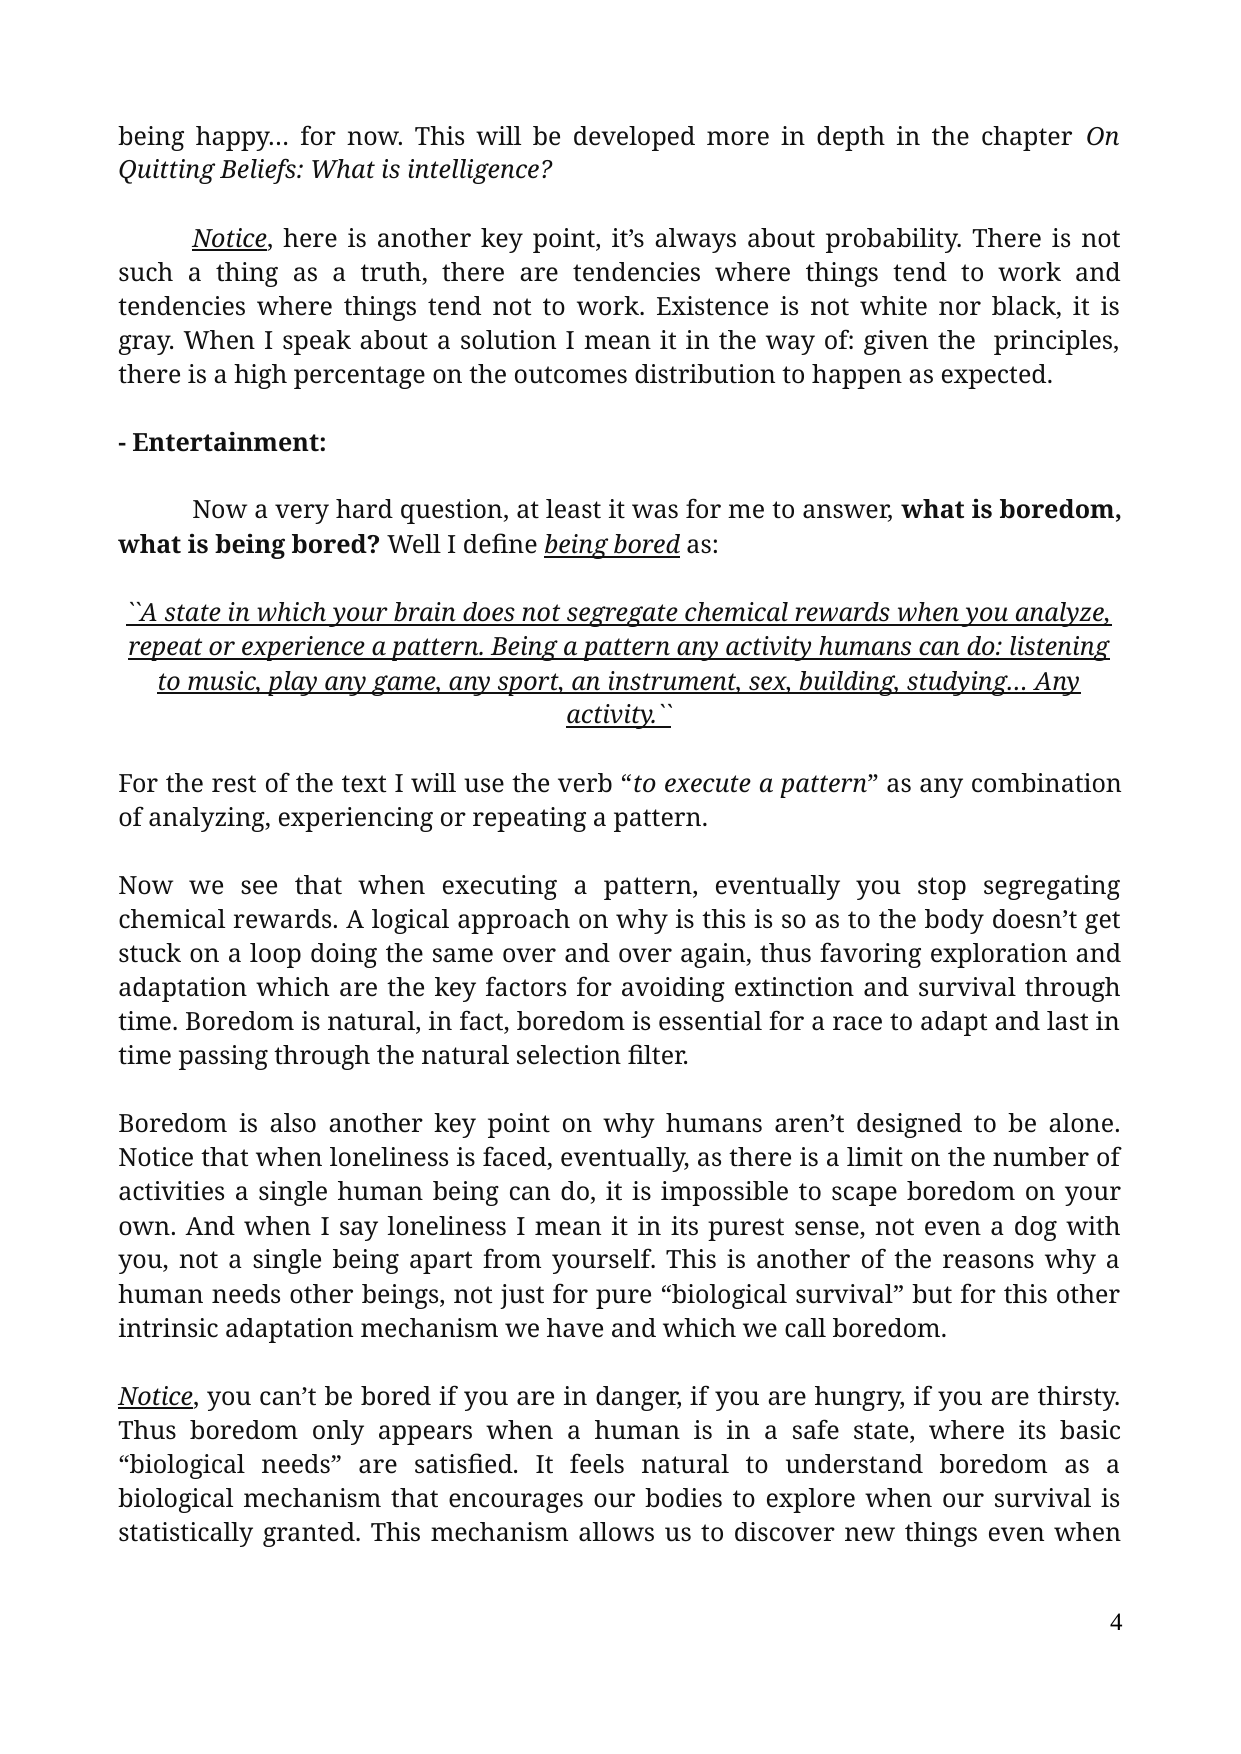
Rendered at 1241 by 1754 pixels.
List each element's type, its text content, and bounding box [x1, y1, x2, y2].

text being happy… for now. This will be developed more in depth in the chapter On Quitting Beliefs: What is intelligence? [118, 118, 1122, 186]
text Notice, here is another key point, it’s always about probability. There is not such a thing as a truth, there are tendencies where things tend to work and tendencies where things tend not to work. Existence is not white nor black, it is gray. When I speak about a solution I mean it in the way of: given the principles, there is a high percentage on the outcomes distribution to happen as expected. [118, 220, 1122, 391]
text - Entertainment: [118, 425, 1122, 459]
text ``A state in which your brain does not segregate chemical rewards when you analyze, repeat or experience a pattern. Being a pattern any activity humans can do: listening to music, play any game, any sport, an instrument, sex, building, studying… Any activity.`` [118, 595, 1122, 731]
text For the rest of the text I will use the verb “to execute a pattern” as any combination of analyzing, experiencing or repeating a pattern. [118, 765, 1122, 833]
text Notice, you can’t be bored if you are in danger, if you are hungry, if you are thirsty. Thus boredom only appears when a human is in a safe state, where its basic “biological needs” are satisfied. It feels natural to understand boredom as a biological mechanism that encourages our bodies to explore when our survival is statistically granted. This mechanism allows us to discover new things even when [118, 1378, 1122, 1549]
text Now a very hard question, at least it was for me to answer, what is boredom, what is being bored? Well I define being bored as: [118, 487, 1122, 561]
text Now we see that when executing a pattern, eventually you stop segregating chemical rewards. A logical approach on why is this is so as to the body doesn’t get stuck on a loop doing the same over and over again, thus favoring exploration and adaptation which are the key factors for avoiding extinction and survival through time. Boredom is natural, in fact, boredom is essential for a race to adapt and last in time passing through the natural selection filter. [118, 867, 1122, 1072]
text Boredom is also another key point on why humans aren’t designed to be alone. Notice that when loneliness is faced, eventually, as there is a limit on the number of activities a single human being can do, it is impossible to scape boredom on your own. And when I say loneliness I mean it in its purest sense, not even a dog with you, not a single being apart from yourself. This is another of the reasons why a human needs other beings, not just for pure “biological survival” but for this other intrinsic adaptation mechanism we have and which we call boredom. [118, 1106, 1122, 1344]
